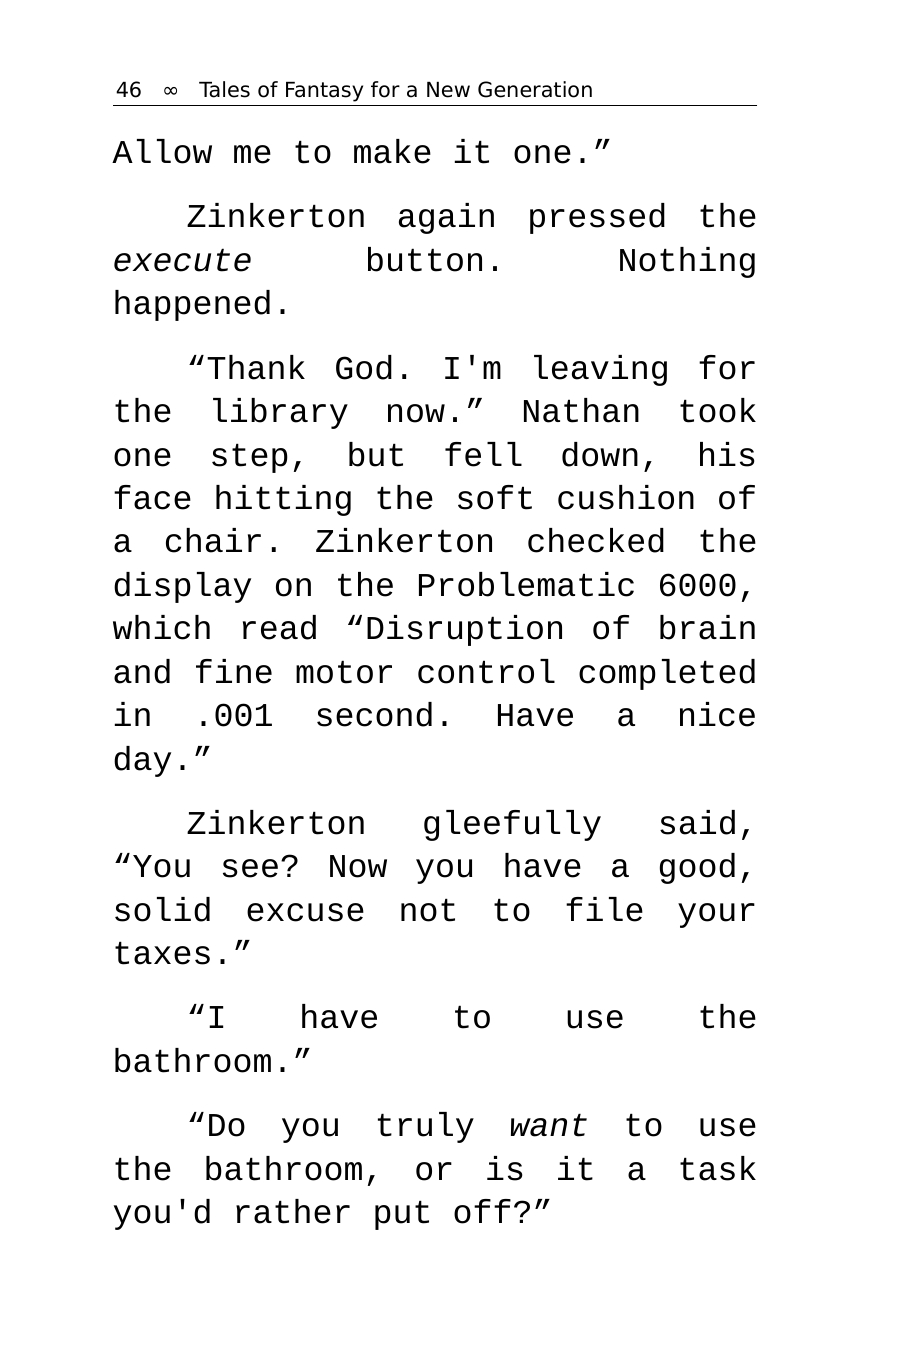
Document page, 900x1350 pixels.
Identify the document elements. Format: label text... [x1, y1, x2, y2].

text Zinkerton again pressed the execute button. Nothing happened. [112, 200, 757, 325]
text “I have to use the bathroom.” [112, 1001, 757, 1082]
text “Do you truly want to use the bathroom, or is it a task you'd rather put off?” [112, 1109, 757, 1233]
text “Thank God. I'm leaving for the library now.” Nathan took one step, but fell down, his face hitting the soft cushion of a chair. Zinkerton checked the display on the Problematic 6000, which read “Disruption of brain and fine motor control completed in .001 second. Have a nice day.” [112, 351, 757, 780]
text Allow me to make it one.” [112, 136, 757, 174]
text Zinkerton gleefully said, “You see? Now you have a good, solid excuse not to file your taxes.” [112, 807, 757, 975]
